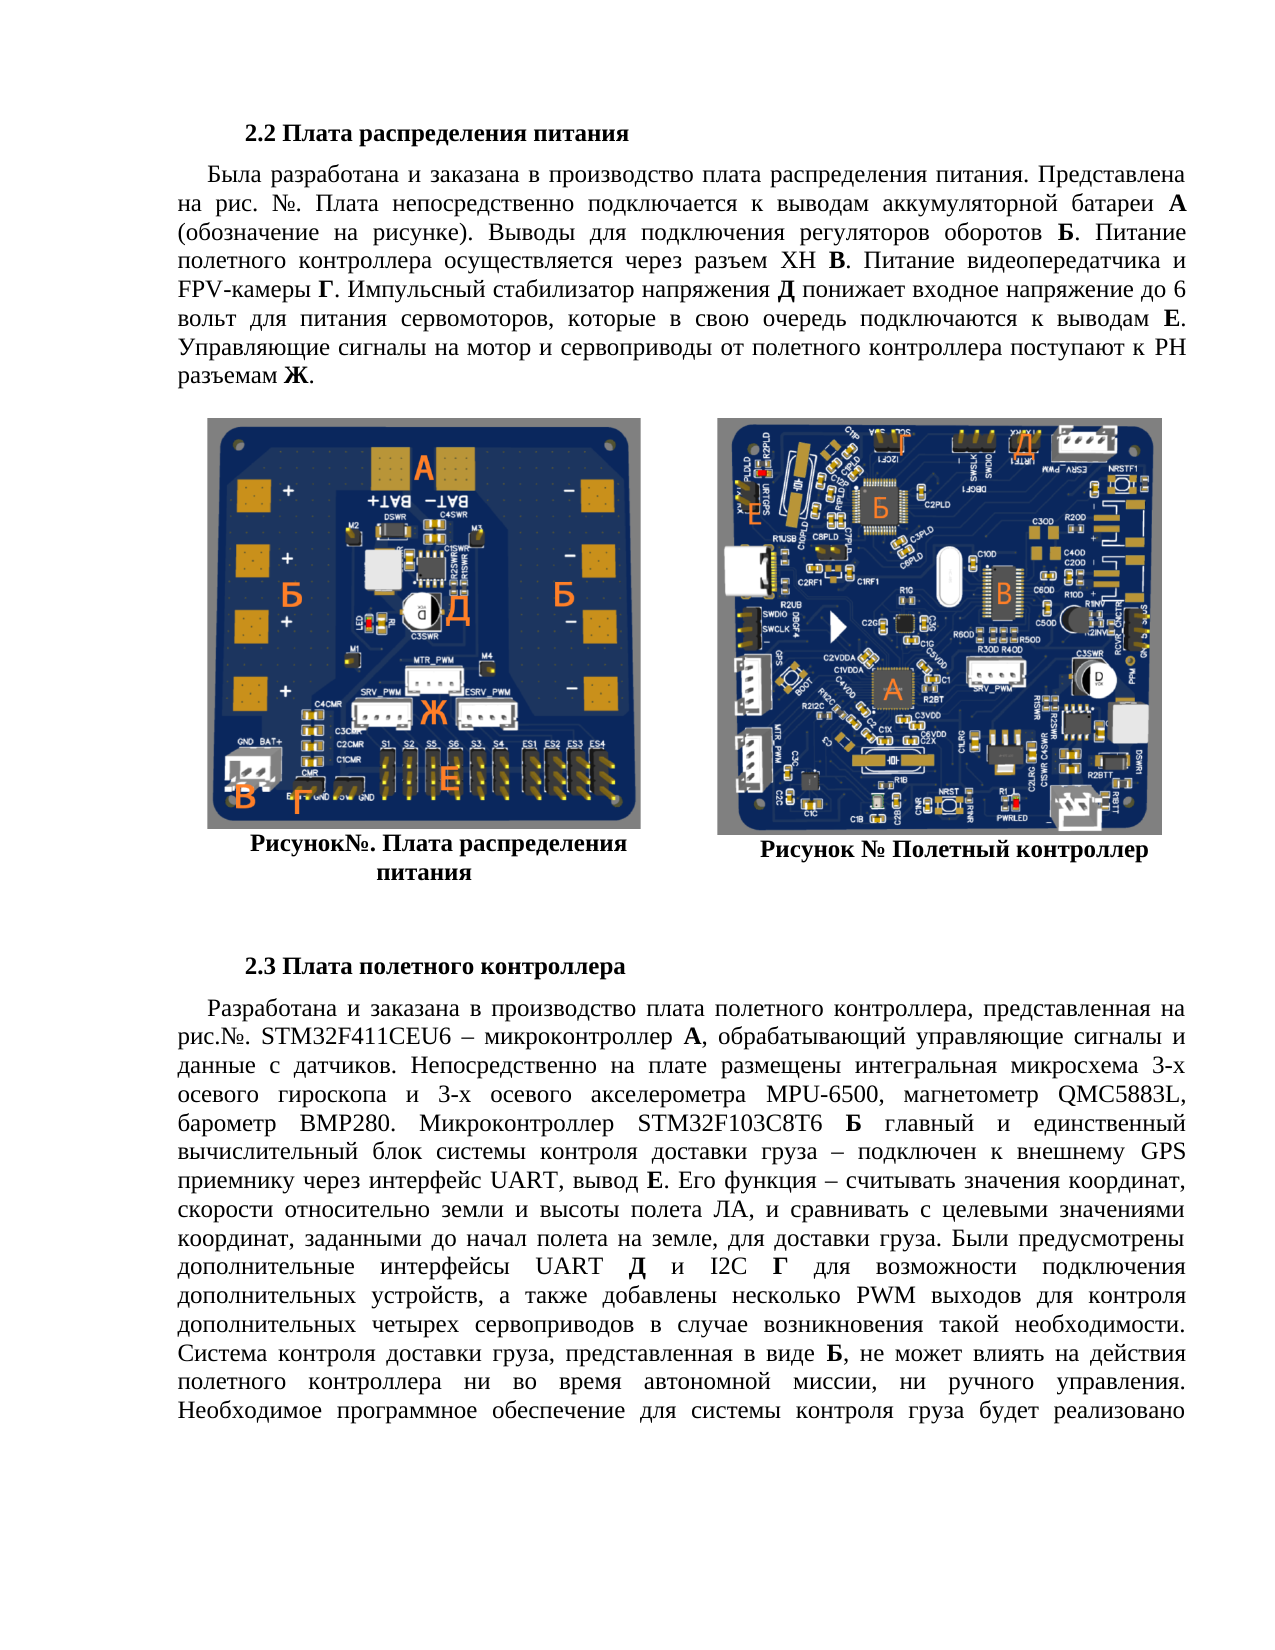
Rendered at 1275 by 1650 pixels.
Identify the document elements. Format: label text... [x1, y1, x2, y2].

subtitle Плата полетного контроллера [244, 951, 1186, 980]
table_header Рисунок № Полетный контроллер [682, 418, 1198, 926]
picture [717, 418, 1162, 835]
table_header Рисунок№. Плата распределения питания [166, 418, 682, 926]
text Разработана и заказана в производство плата полетного контроллера, представленная на рис.№. STM32F411CEU6 – микроконтроллер А, обрабатывающий управляющие сигналы и данные с датчиков. Непосредственно на плате размещены интегральная микросхема 3-х осевого гироскопа и 3-х осевого акселерометра MPU-6500, магнетометр QMC5883L, барометр BMP280. Микроконтроллер STM32F103C8T6 Б главный и единственный вычислительный блок системы контроля доставки груза – подключен к внешнему GPS приемнику через интерфейс UART, вывод E. Его функция – считывать значения координат, скорости относительно земли и высоты полета ЛА, и сравнивать с целевыми значениями координат, заданными до начал полета на земле, для доставки груза. Были предусмотрены дополнительные интерфейсы UART Д и I2C Г для возможности подключения дополнительных устройств, а также добавлены несколько PWM выходов для контроля дополнительных четырех сервоприводов в случае возникновения такой необходимости. Система контроля доставки груза, представленная в виде Б, не может влиять на действия полетного контроллера ни во время автономной миссии, ни ручного управления. Необходимое программное обеспечение для системы контроля груза будет реализовано [177, 993, 1186, 1424]
picture [207, 418, 641, 829]
text Была разработана и заказана в производство плата распределения питания. Представлена на рис. №. Плата непосредственно подключается к выводам аккумуляторной батареи А (обозначение на рисунке). Выводы для подключения регуляторов оборотов Б. Питание полетного контроллера осуществляется через разъем XH В. Питание видеопередатчика и FPV-камеры Г. Импульсный стабилизатор напряжения Д понижает входное напряжение до 6 вольт для питания сервомоторов, которые в свою очередь подключаются к выводам Е. Управляющие сигналы на мотор и сервоприводы от полетного контроллера поступают к PH разъемам Ж. [177, 159, 1186, 389]
subtitle Плата распределения питания [244, 118, 1186, 147]
